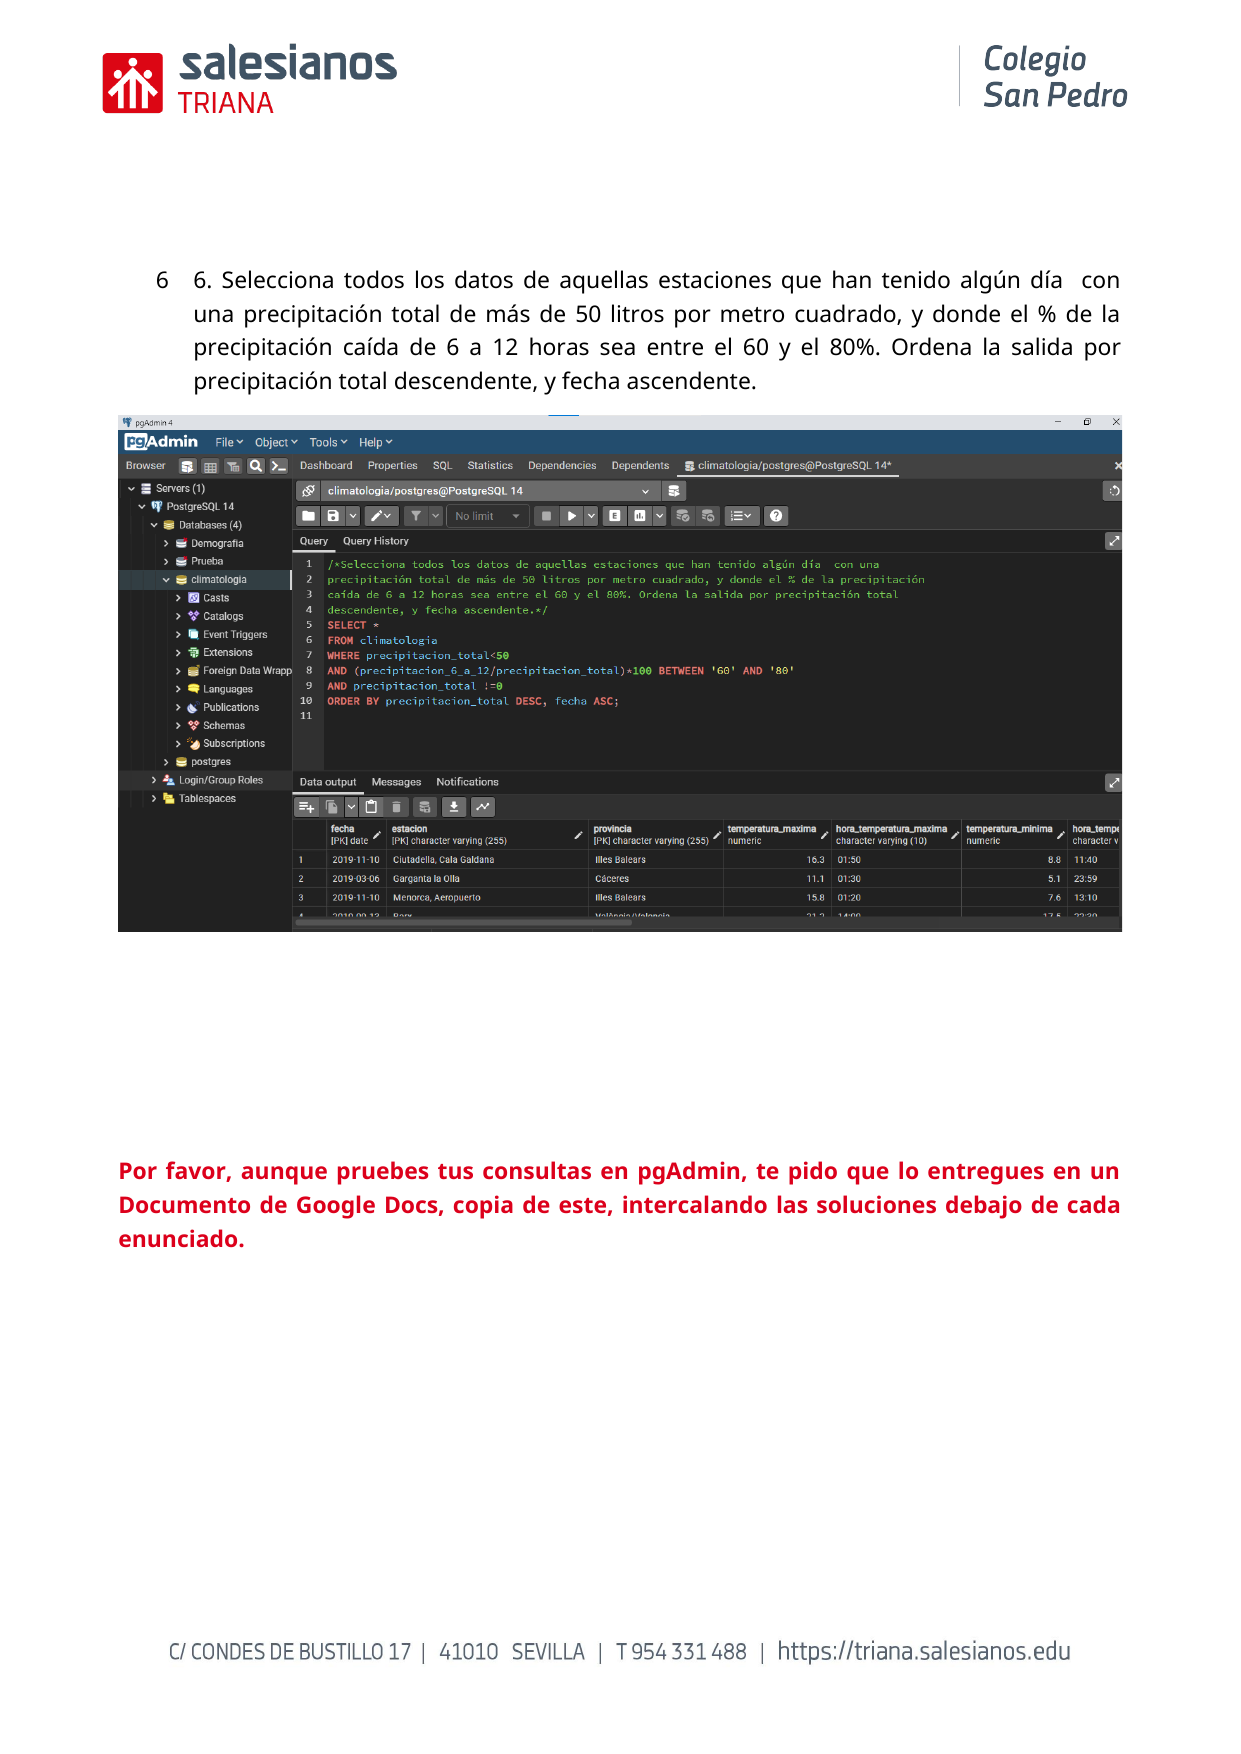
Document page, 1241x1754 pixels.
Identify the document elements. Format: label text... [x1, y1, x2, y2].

list 6. Selecciona todos los datos de aquellas estaciones que han tenido algún día con una precipitación total de más de 50 litros por metro cuadrado, y donde el % de la precipitación caída de 6 a 12 horas sea entre el 60 y el 80%. Ordena la salida por precipitación total descendente, y fecha ascendente. [156, 264, 1122, 396]
picture [0, 1632, 1241, 1699]
picture [93, 28, 402, 125]
picture [118, 415, 1123, 932]
text Por favor, aunque pruebes tus consultas en pgAdmin, te pido que lo entregues en un Documento de Google Docs, copia de este, intercalando las soluciones debajo de cada enunciado. [118, 1155, 1122, 1254]
picture [951, 32, 1136, 122]
